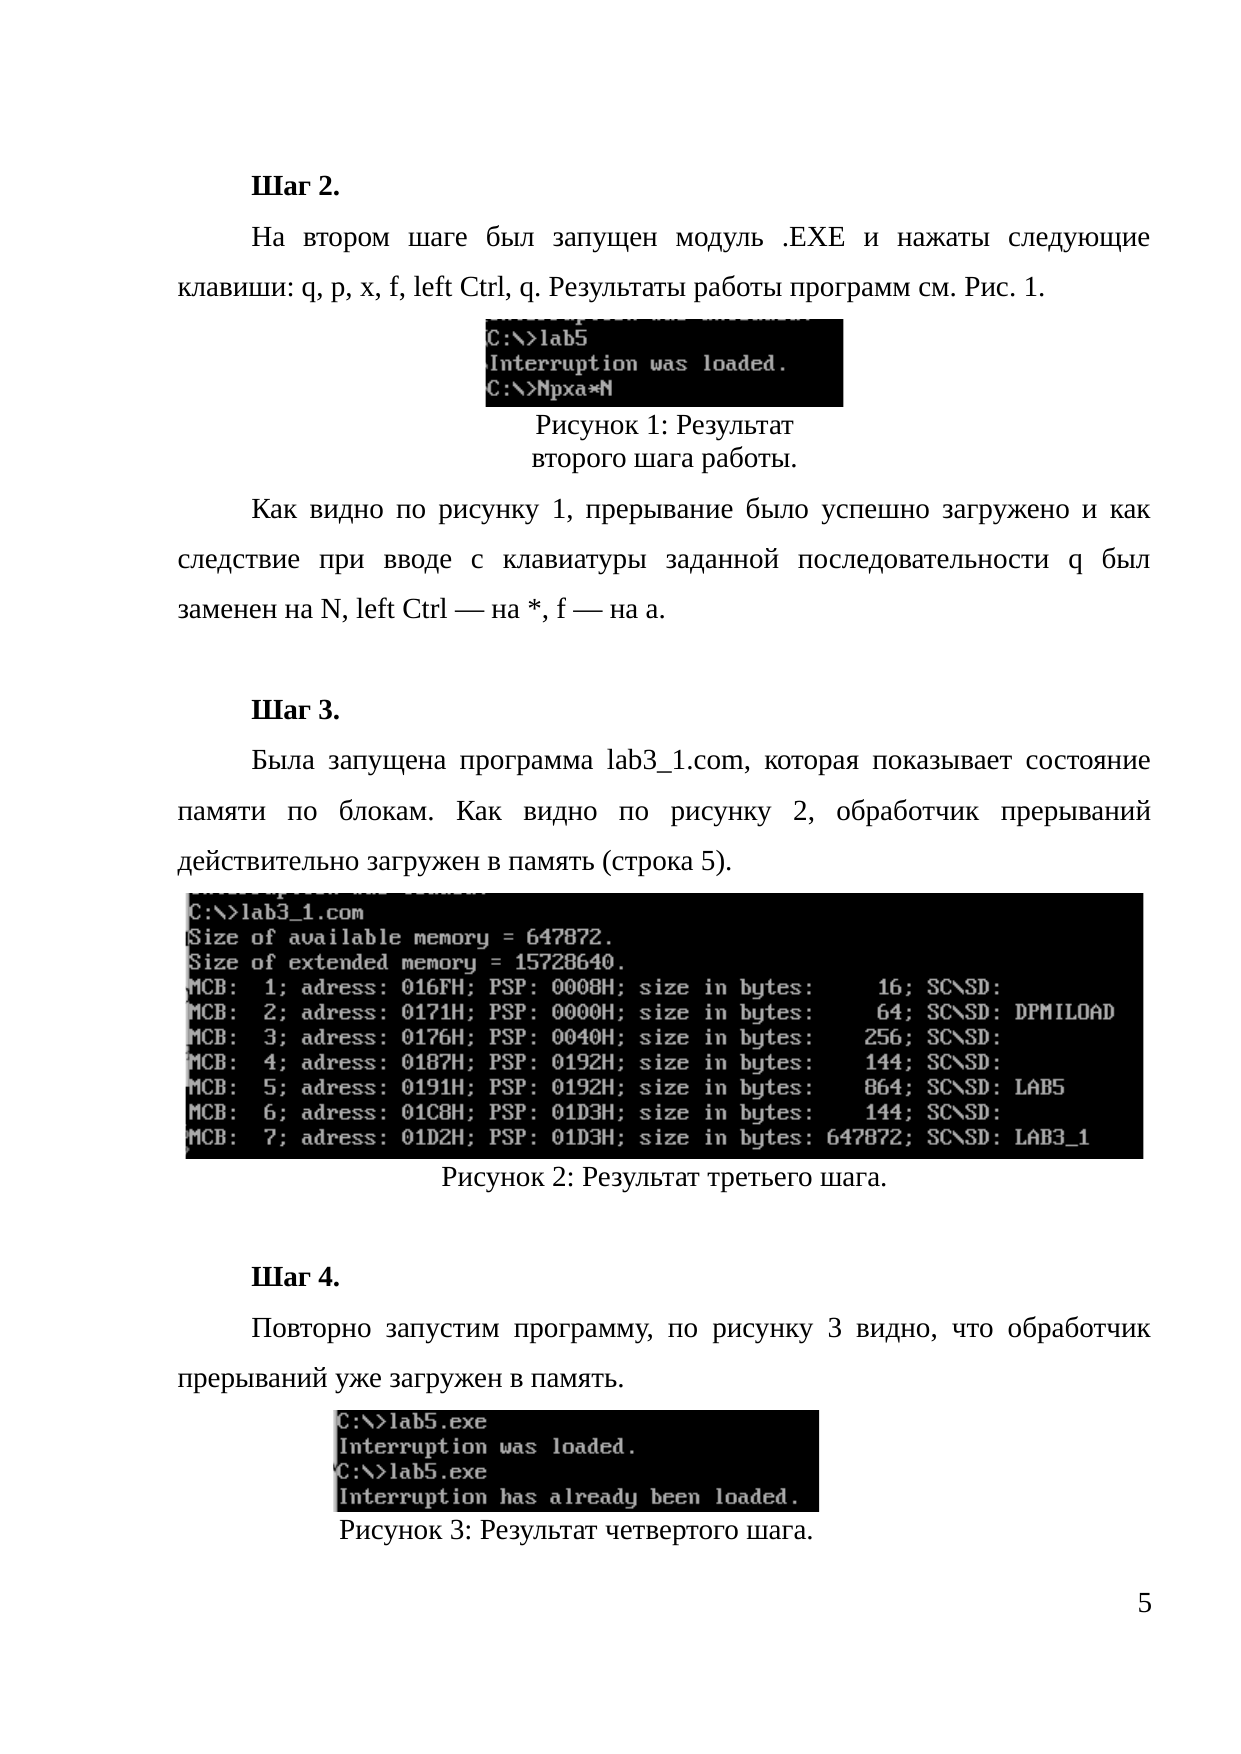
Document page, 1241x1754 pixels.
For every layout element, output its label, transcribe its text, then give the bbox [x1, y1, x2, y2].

text Как видно по рисунку 1, прерывание было успешно загружено и как следствие при вводе с клавиатуры заданной последовательности q был заменен на N, left Ctrl — на *, f — на a. [177, 319, 1152, 625]
text Рисунок 2: Результат третьего шага. [186, 1159, 1143, 1192]
picture [185, 893, 1144, 1159]
text Повторно запустим программу, по рисунку 3 видно, что обработчик прерываний уже загружен в память. [177, 1310, 1152, 1394]
text Шаг 2. [177, 168, 1152, 202]
picture [333, 1410, 820, 1512]
text Была запущена программа lab3_1.com, которая показывает состояние памяти по блокам. Как видно по рисунку 2, обработчик прерываний действительно загружен в память (строка 5). [177, 742, 1152, 876]
text Рисунок 3: Результат четвертого шага. [333, 1512, 819, 1546]
text На втором шаге был запущен модуль .EXE и нажаты следующие клавиши: q, p, x, f, left Ctrl, q. Результаты работы программ см. Рис. 1. [177, 219, 1152, 303]
text Рисунок 1: Результат второго шага работы. [486, 407, 843, 474]
picture [485, 319, 844, 407]
text Шаг 3. [177, 692, 1152, 726]
text Шаг 4. [177, 1259, 1152, 1293]
